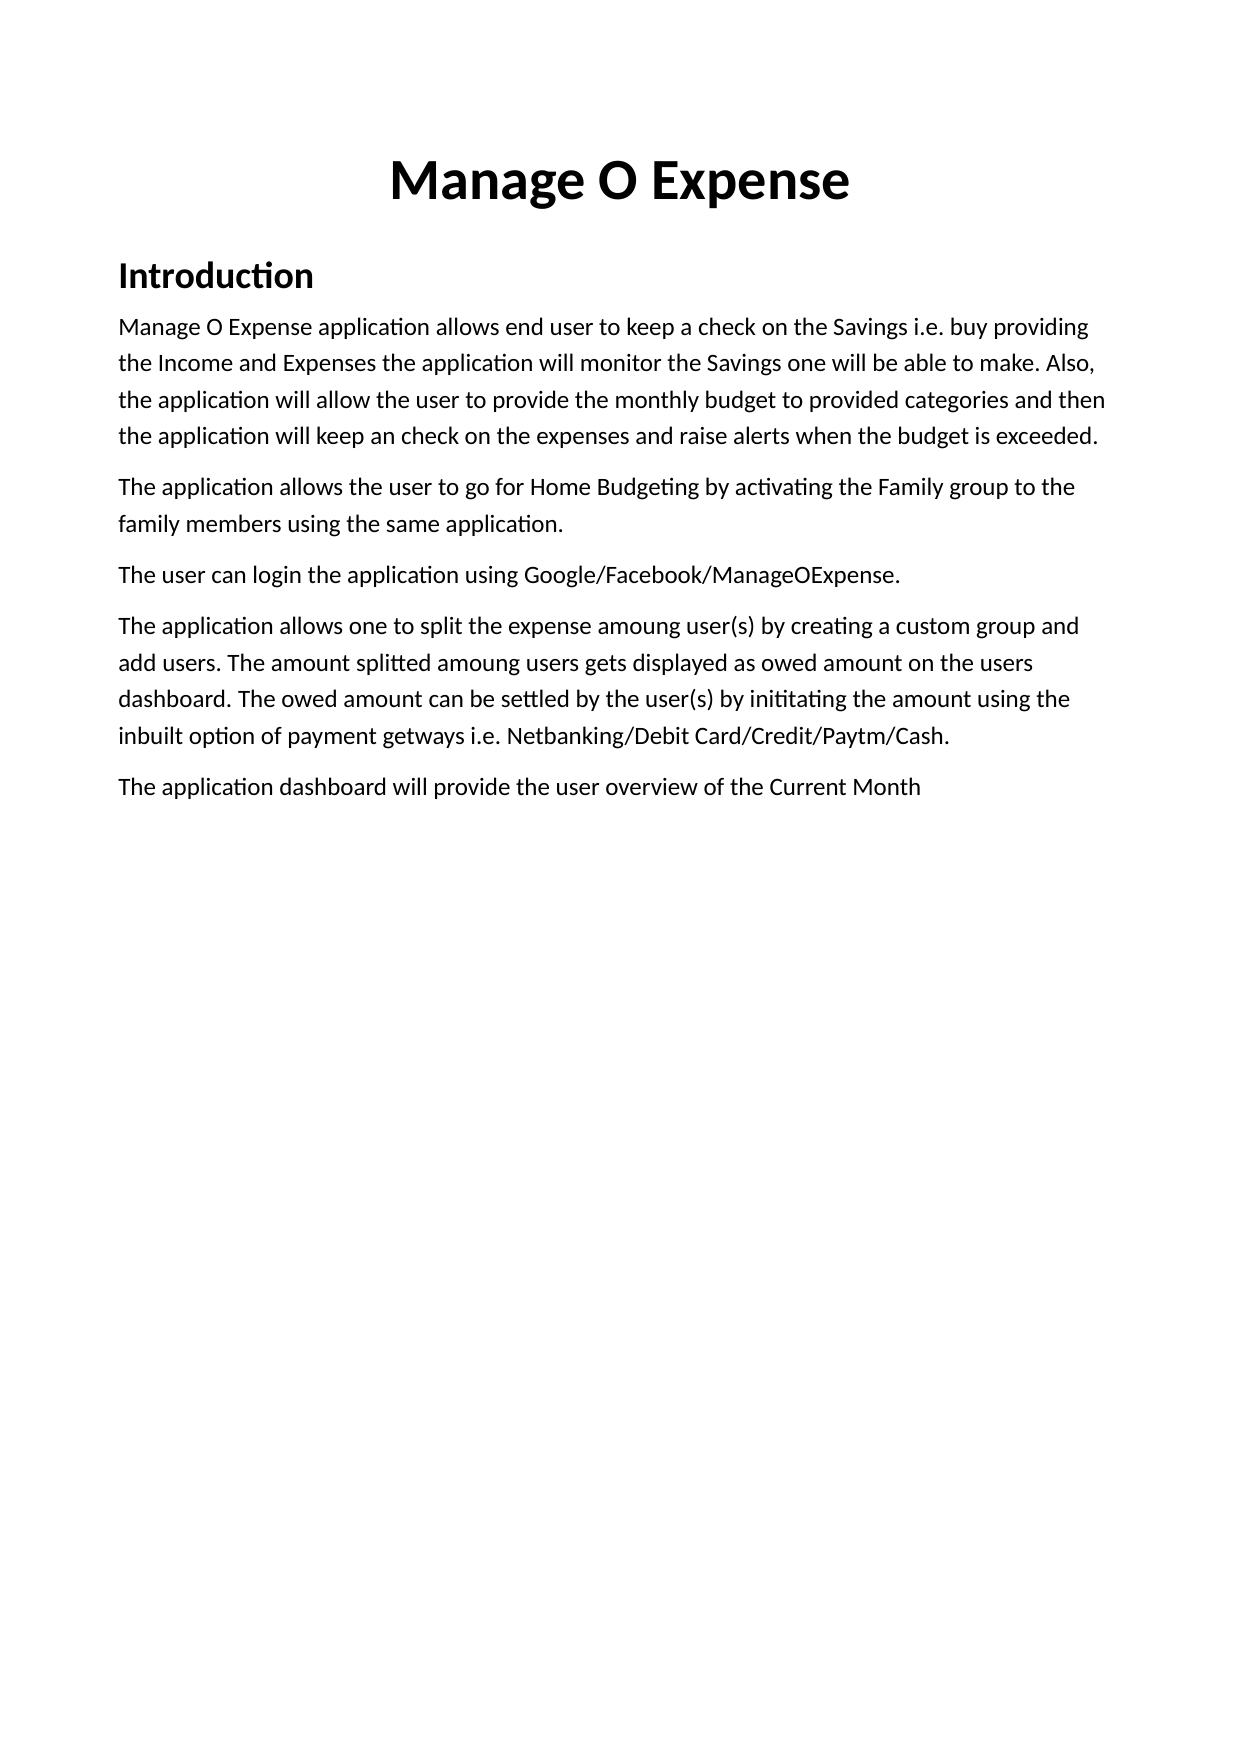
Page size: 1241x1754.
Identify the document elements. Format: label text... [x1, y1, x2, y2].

text The user can login the application using Google/Facebook/ManageOExpense. [118, 559, 1122, 590]
text The application dashboard will provide the user overview of the Current Month [118, 771, 1122, 802]
text The application allows the user to go for Home Budgeting by activating the Family group to the family members using the same application. [118, 471, 1122, 538]
text Manage O Expense application allows end user to keep a check on the Savings i.e. buy providing the Income and Expenses the application will monitor the Savings one will be able to make. Also, the application will allow the user to provide the monthly budget to provided categories and then the application will keep an check on the expenses and raise alerts when the budget is exceeded. [118, 311, 1122, 451]
subtitle Introduction [118, 252, 1122, 298]
title Manage O Expense [118, 143, 1122, 214]
text The application allows one to split the expense amoung user(s) by creating a custom group and add users. The amount splitted amoung users gets displayed as owed amount on the users dashboard. The owed amount can be settled by the user(s) by inititating the amount using the inbuilt option of payment getways i.e. Netbanking/Debit Card/Credit/Paytm/Cash. [118, 610, 1122, 751]
